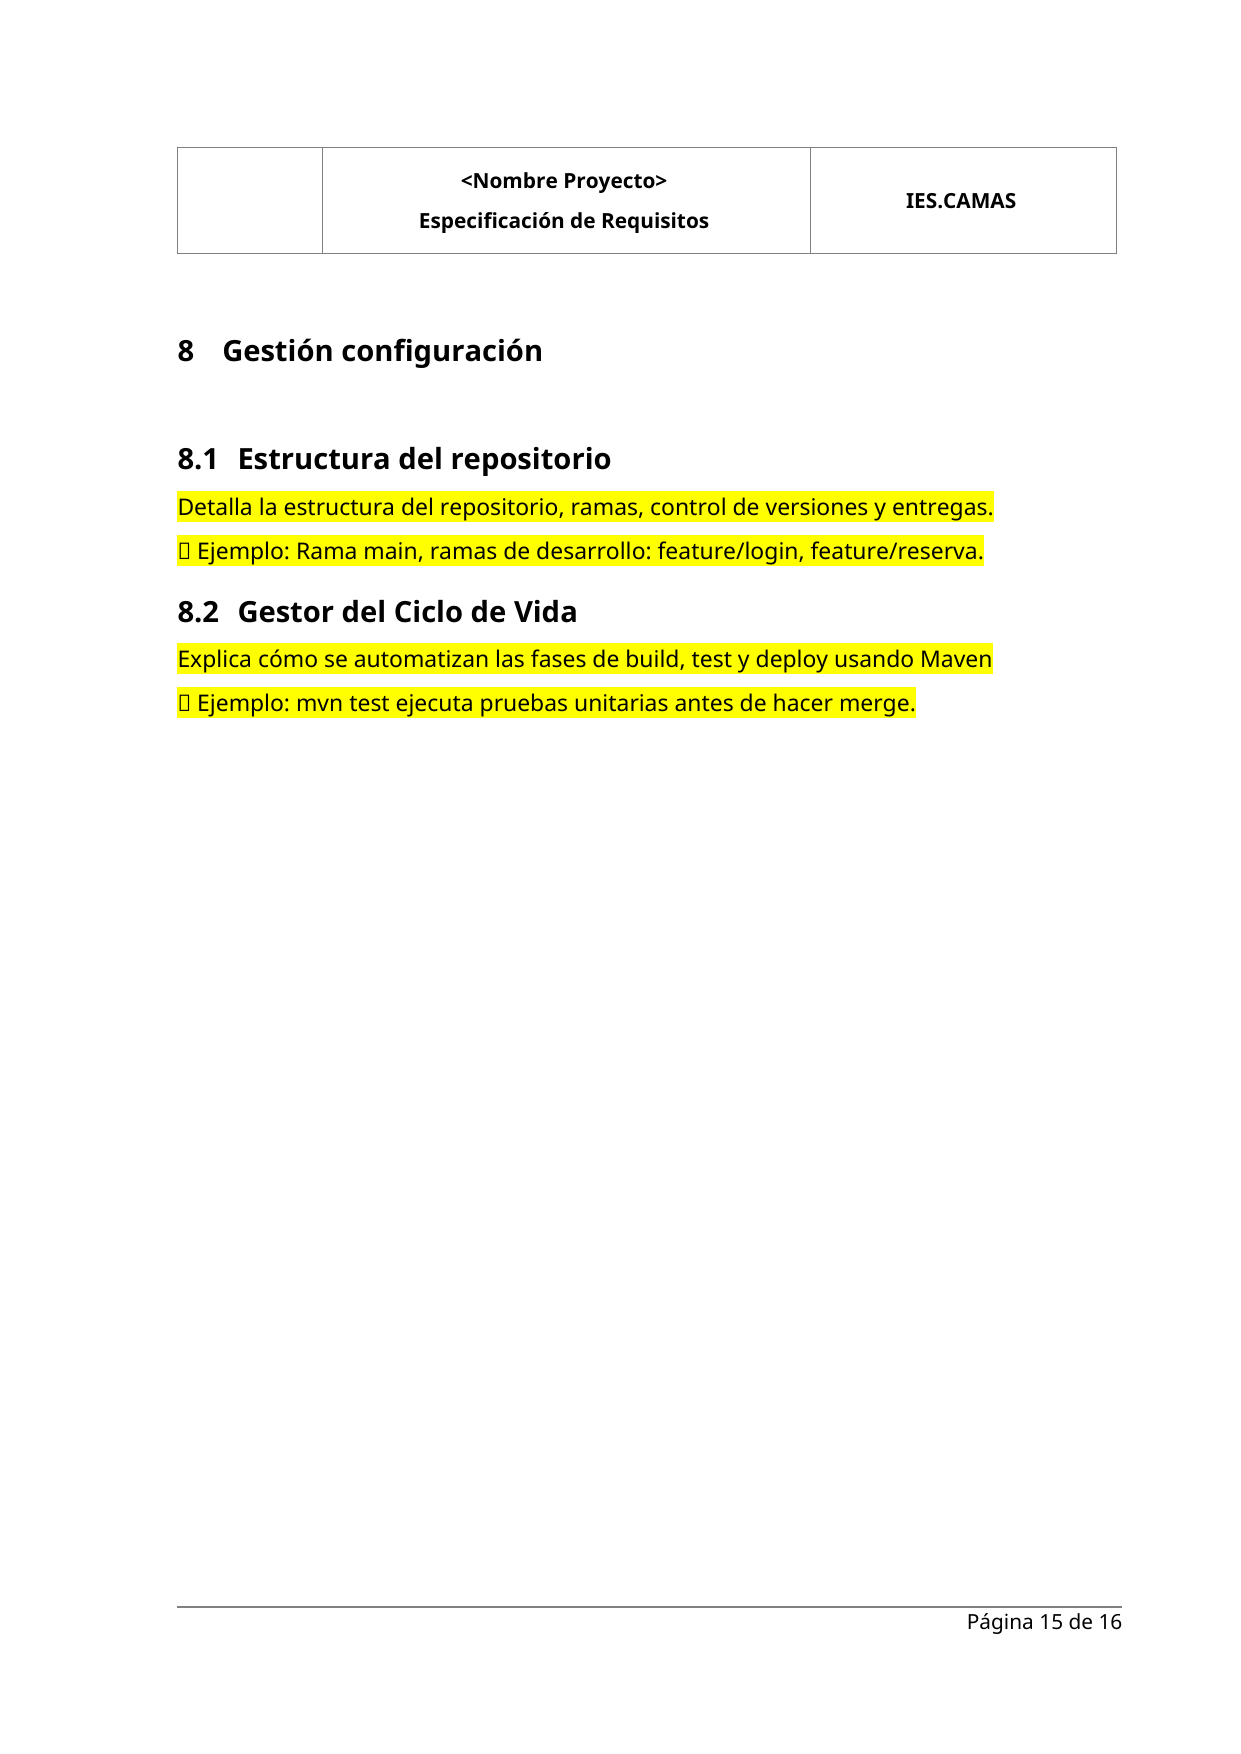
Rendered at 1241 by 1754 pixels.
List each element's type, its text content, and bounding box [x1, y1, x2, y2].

subtitle Gestión configuración [177, 330, 1122, 370]
text 🔹 Ejemplo: Rama main, ramas de desarrollo: feature/login, feature/reserva. [177, 534, 1122, 566]
text Detalla la estructura del repositorio, ramas, control de versiones y entregas. [177, 491, 1122, 522]
subtitle Gestor del Ciclo de Vida [177, 591, 1122, 631]
text 🔹 Ejemplo: mvn test ejecuta pruebas unitarias antes de hacer merge. [177, 687, 1122, 718]
subtitle Estructura del repositorio [177, 439, 1122, 478]
text Explica cómo se automatizan las fases de build, test y deploy usando Maven [177, 643, 1122, 674]
